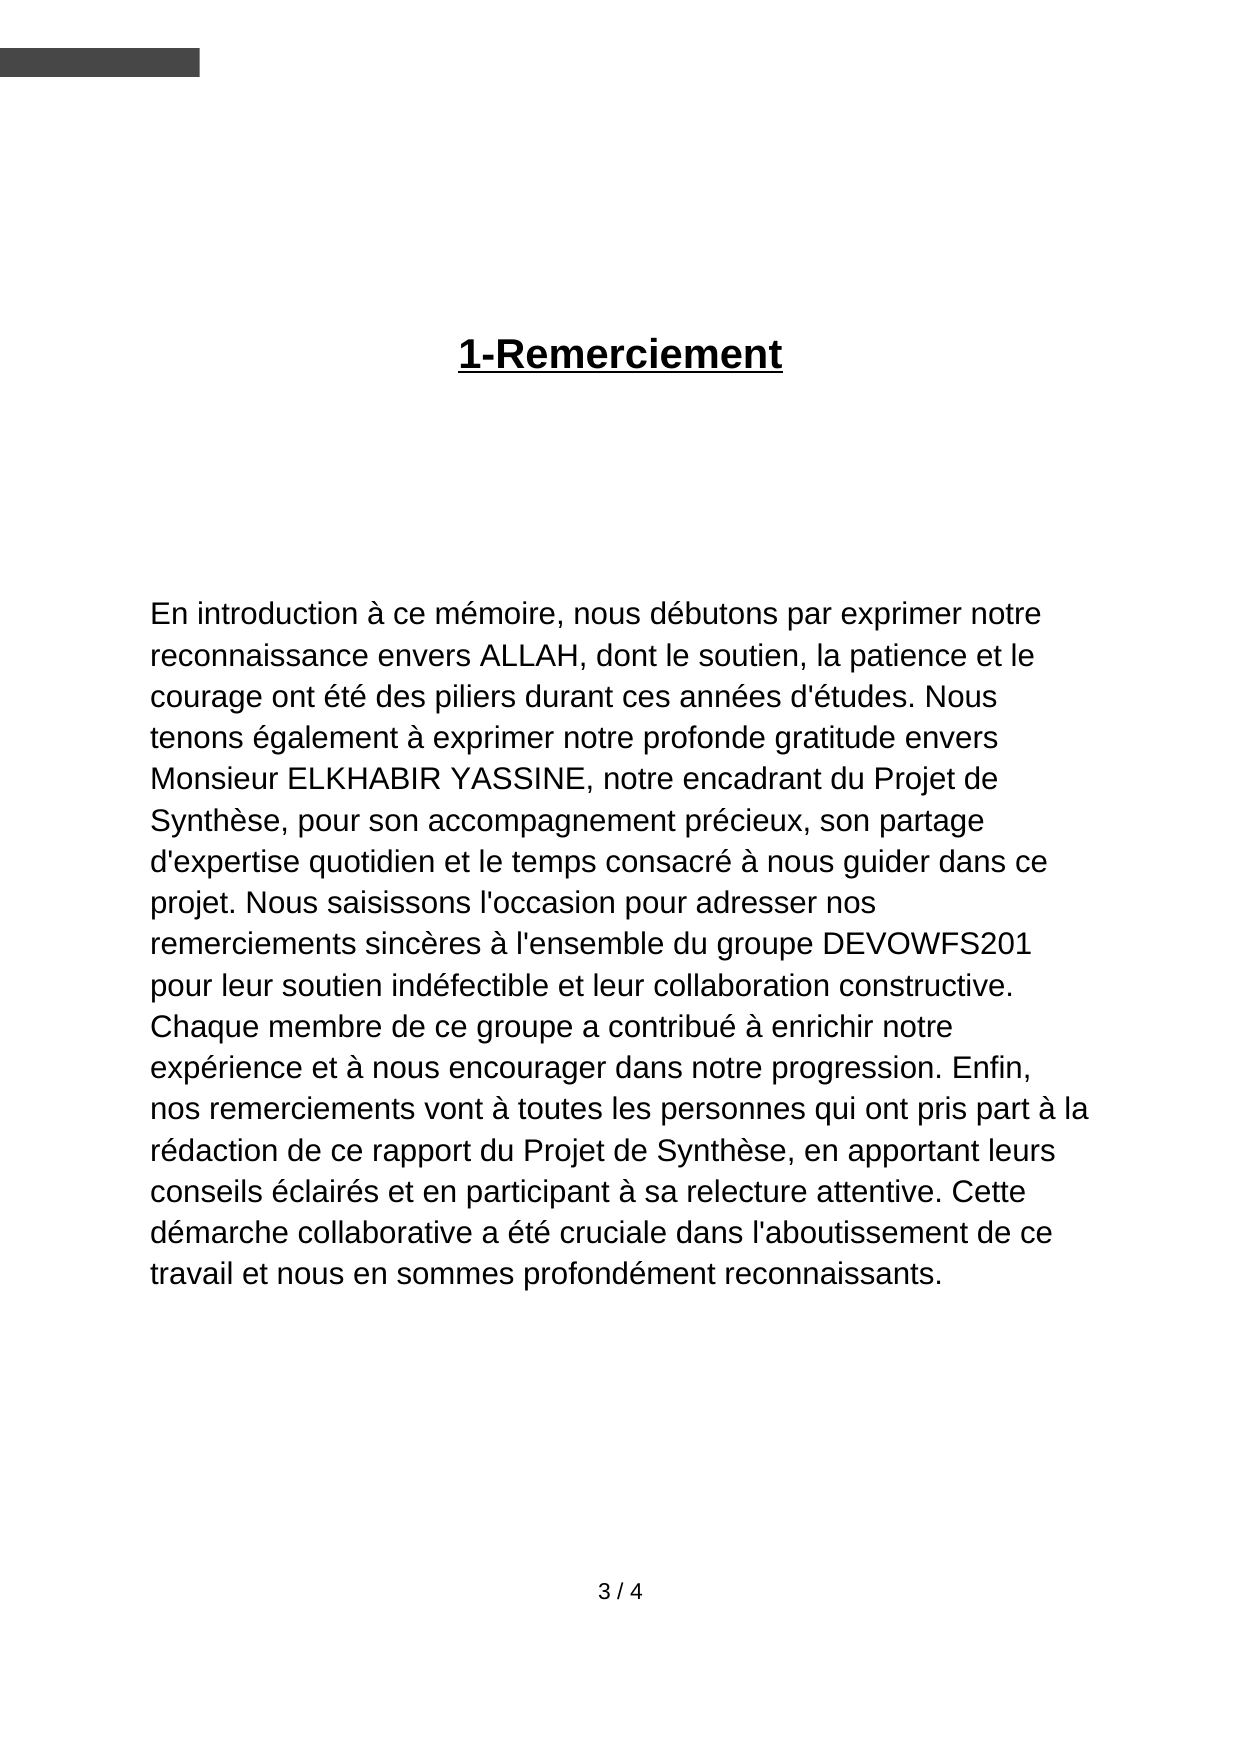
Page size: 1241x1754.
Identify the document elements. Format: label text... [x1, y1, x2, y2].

subtitle 1-Remerciement [150, 330, 1090, 378]
text En introduction à ce mémoire, nous débutons par exprimer notre reconnaissance envers ALLAH, dont le soutien, la patience et le courage ont été des piliers durant ces années d'études. Nous tenons également à exprimer notre profonde gratitude envers Monsieur ELKHABIR YASSINE, notre encadrant du Projet de Synthèse, pour son accompagnement précieux, son partage d'expertise quotidien et le temps consacré à nous guider dans ce projet. Nous saisissons l'occasion pour adresser nos remerciements sincères à l'ensemble du groupe DEVOWFS201 pour leur soutien indéfectible et leur collaboration constructive. Chaque membre de ce groupe a contribué à enrichir notre expérience et à nous encourager dans notre progression. Enfin, nos remerciements vont à toutes les personnes qui ont pris part à la rédaction de ce rapport du Projet de Synthèse, en apportant leurs conseils éclairés et en participant à sa relecture attentive. Cette démarche collaborative a été cruciale dans l'aboutissement de ce travail et nous en sommes profondément reconnaissants. [150, 595, 1090, 1291]
